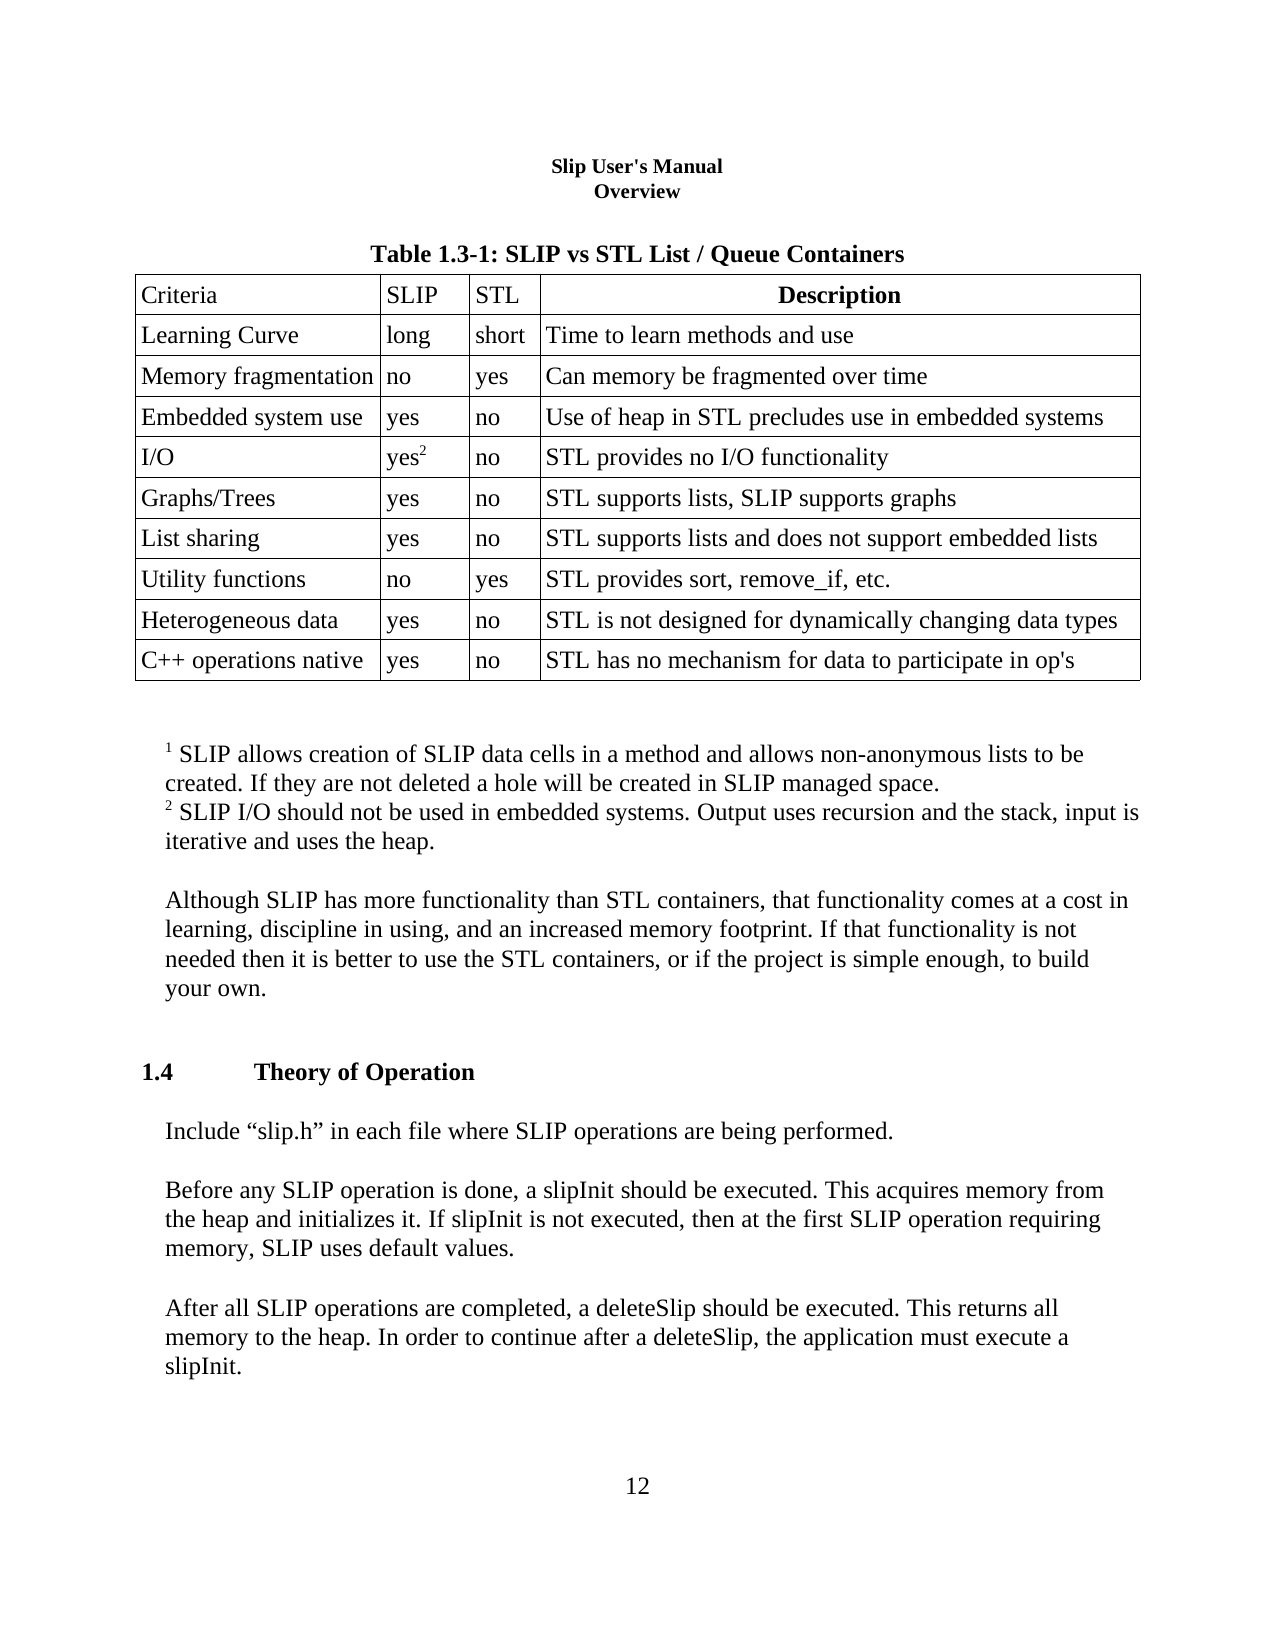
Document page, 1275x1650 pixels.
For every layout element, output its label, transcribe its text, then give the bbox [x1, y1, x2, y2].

text Before any SLIP operation is done, a slipInit should be executed. This acquires memory from the heap and initializes it. If slipInit is not executed, then at the first SLIP operation requiring memory, SLIP uses default values. [515, 1175, 1140, 1262]
table_cell STL [470, 275, 540, 314]
table_cell no [470, 437, 540, 477]
table_cell yes2 [381, 437, 469, 477]
table_cell yes [381, 478, 469, 517]
table_cell STL has no mechanism for data to participate in op's [541, 640, 1140, 680]
table_cell I/O [136, 437, 380, 477]
table_cell STL provides sort, remove_if, etc. [541, 559, 1140, 599]
table_cell Utility functions [136, 559, 380, 599]
table_cell Graphs/Trees [136, 478, 380, 517]
table_cell no [470, 478, 540, 517]
table_cell List sharing [136, 519, 380, 558]
table_cell yes [381, 519, 469, 558]
text 1 SLIP allows creation of SLIP data cells in a method and allows non-anonymous lists to be created. If they are not deleted a hole will be created in SLIP managed space. [941, 739, 1140, 797]
table_cell STL provides no I/O functionality [541, 437, 1140, 477]
table_cell Embedded system use [136, 397, 380, 436]
table_cell long [381, 315, 469, 355]
table_cell short [470, 315, 540, 355]
table_cell no [381, 559, 469, 599]
text After all SLIP operations are completed, a deleteSlip should be executed. This returns all memory to the heap. In order to continue after a deleteSlip, the application must execute a slipInit. [165, 1292, 1140, 1379]
table_cell yes [381, 640, 469, 680]
table_cell yes [470, 356, 540, 396]
table_cell yes [470, 559, 540, 599]
text Include “slip.h” in each file where SLIP operations are being performed. [901, 1116, 1140, 1145]
table_cell Memory fragmentation [136, 356, 380, 396]
table_cell STL supports lists, SLIP supports graphs [541, 478, 1140, 517]
table_cell Description [541, 275, 1140, 314]
table_cell STL supports lists and does not support embedded lists [541, 519, 1140, 558]
table_cell yes [381, 600, 469, 639]
table_cell Criteria [136, 275, 380, 314]
table_header Table 1.3-1: SLIP vs STL List / Queue Containers [135, 233, 1140, 274]
subtitle Theory of Operation [135, 1057, 1140, 1086]
table_cell Learning Curve [136, 315, 380, 355]
table_cell Use of heap in STL precludes use in embedded systems [541, 397, 1140, 436]
text Although SLIP has more functionality than STL containers, that functionality comes at a cost in learning, discipline in using, and an increased memory footprint. If that functionality is not needed then it is better to use the STL containers, or if the project is simple enough, to build your own. [165, 885, 1140, 1002]
table_cell Heterogeneous data [136, 600, 380, 639]
table_cell Time to learn methods and use [541, 315, 1140, 355]
table_cell no [381, 356, 469, 396]
text 2 SLIP I/O should not be used in embedded systems. Output uses recursion and the stack, input is iterative and uses the heap. [436, 826, 1140, 855]
table_cell yes [381, 397, 469, 436]
table_cell SLIP [381, 275, 469, 314]
table_cell no [470, 640, 540, 680]
table_cell no [470, 600, 540, 639]
table_cell Can memory be fragmented over time [541, 356, 1140, 396]
table_cell C++ operations native [136, 640, 380, 680]
table_cell no [470, 519, 540, 558]
table_cell no [470, 397, 540, 436]
table_cell STL is not designed for dynamically changing data types [541, 600, 1140, 639]
